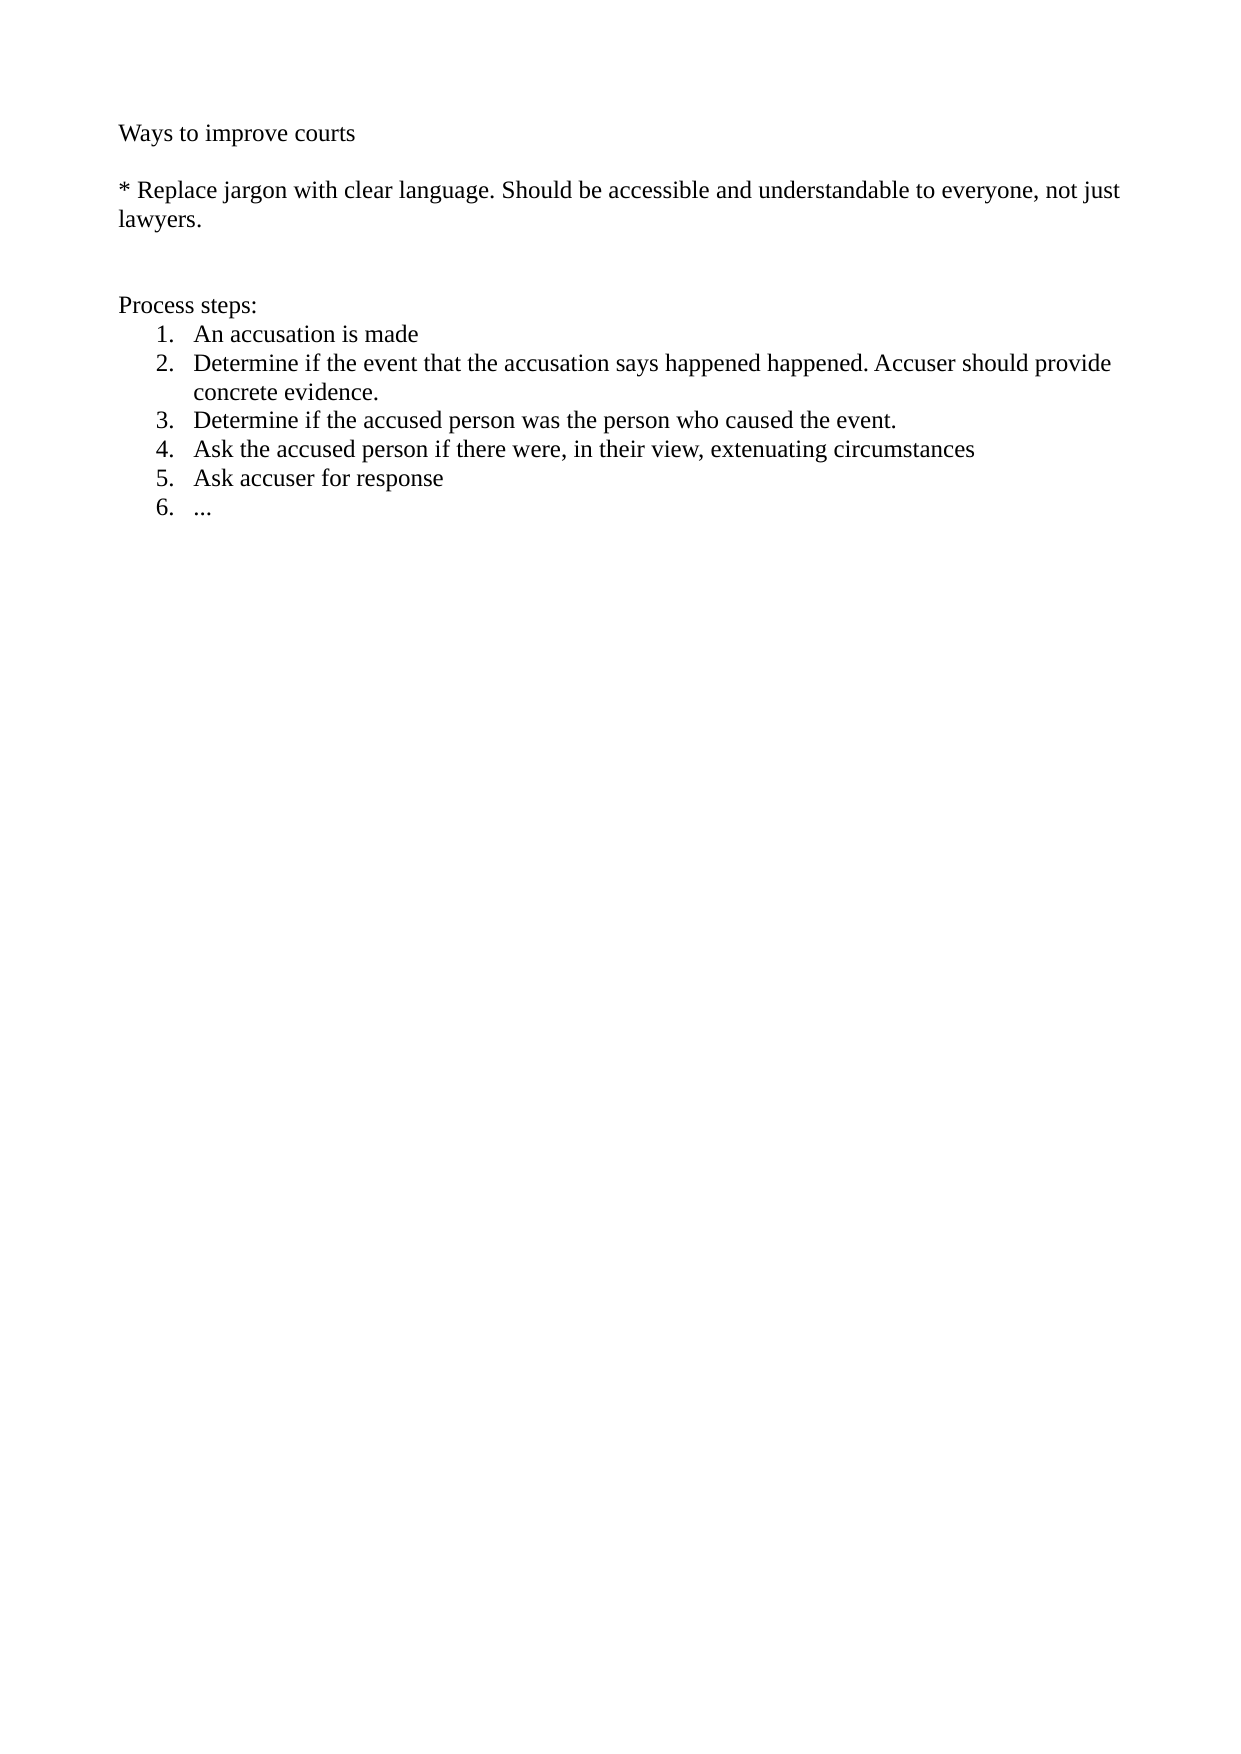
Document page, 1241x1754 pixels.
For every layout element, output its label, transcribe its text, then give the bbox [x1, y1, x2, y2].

list An accusation is made [156, 319, 1122, 348]
list ... [156, 492, 1122, 521]
list Ask accuser for response [156, 463, 1122, 492]
text Ways to improve courts [118, 118, 1122, 147]
list Determine if the accused person was the person who caused the event. [156, 406, 1122, 434]
text Process steps: [118, 291, 1122, 319]
list Ask the accused person if there were, in their view, extenuating circumstances [156, 434, 1122, 463]
list Determine if the event that the accusation says happened happened. Accuser should provide concrete evidence. [156, 348, 1122, 406]
text * Replace jargon with clear language. Should be accessible and understandable to everyone, not just lawyers. [118, 176, 1122, 233]
